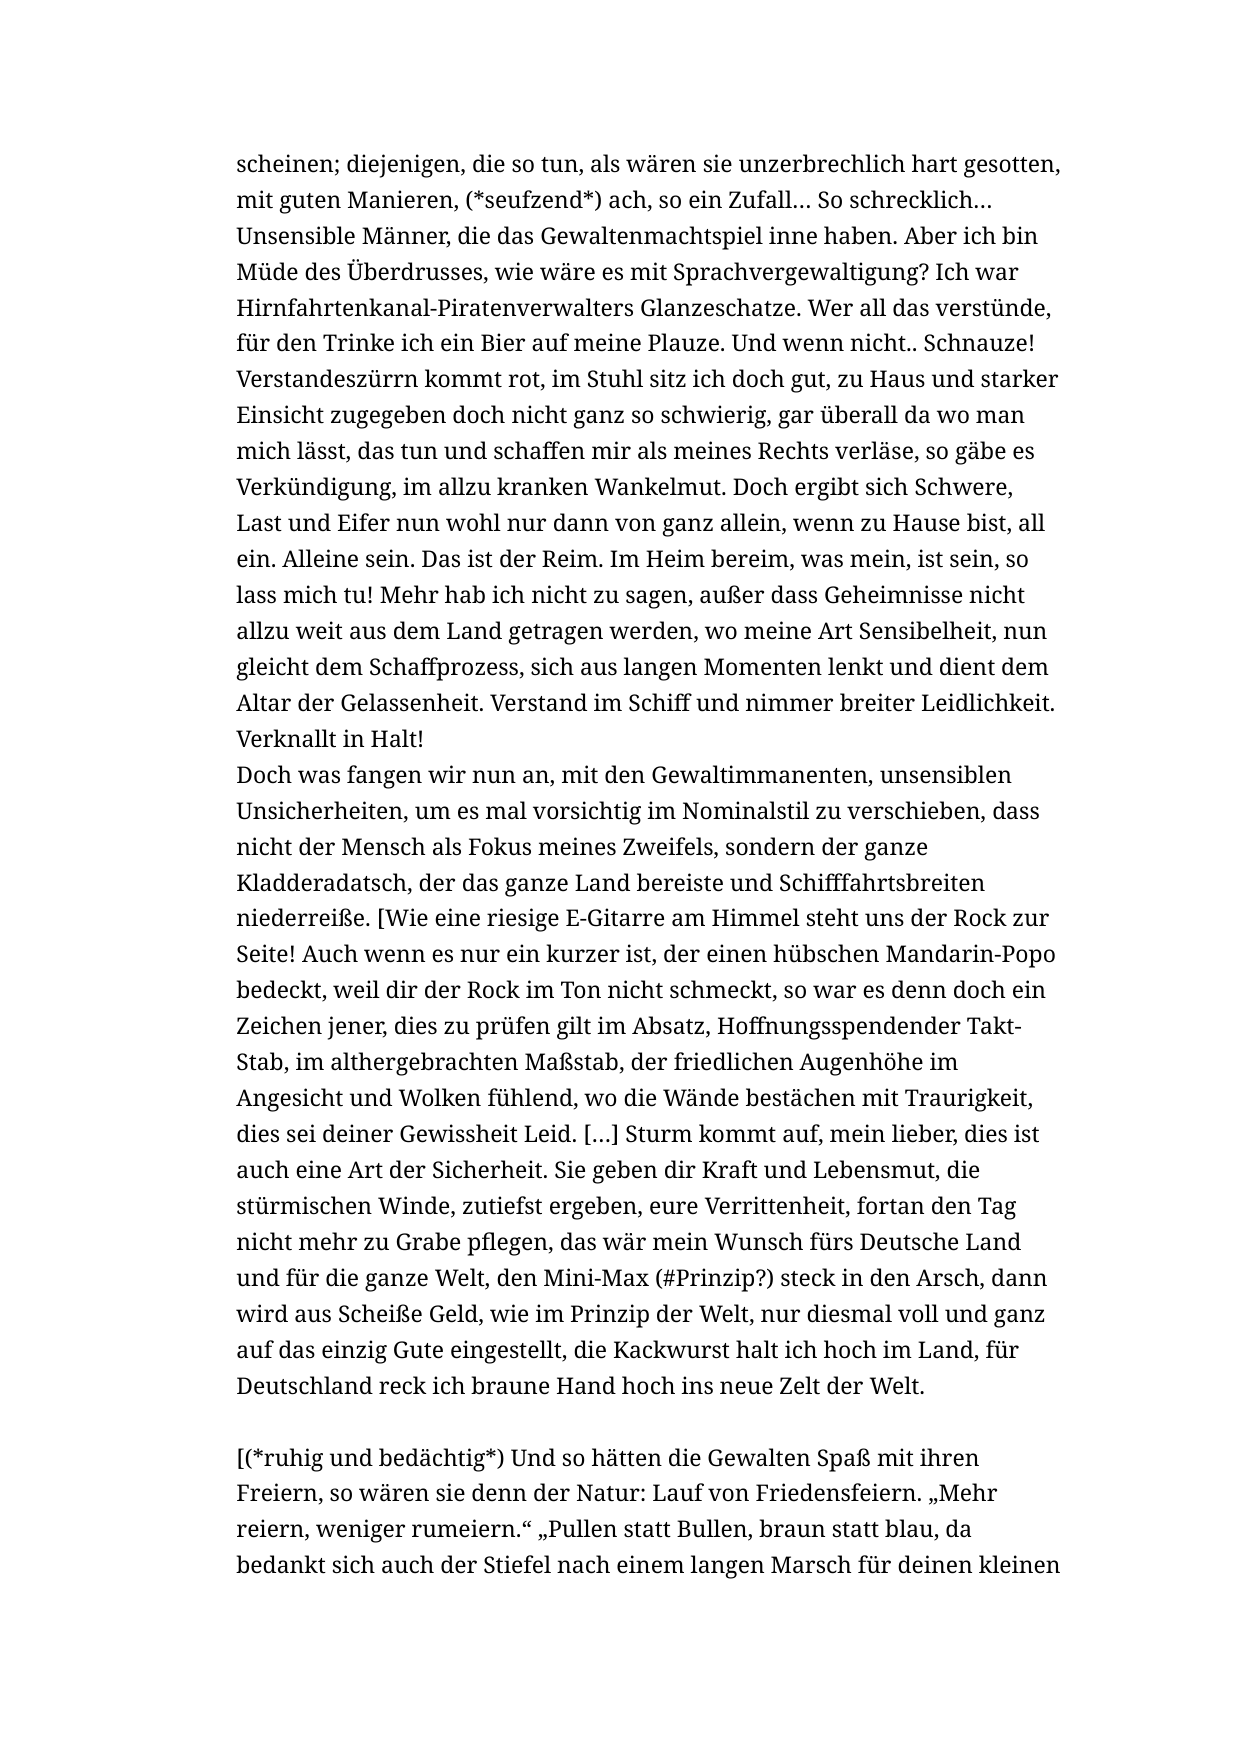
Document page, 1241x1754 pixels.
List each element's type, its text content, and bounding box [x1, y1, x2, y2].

text [(*ruhig und bedächtig*) Und so hätten die Gewalten Spaß mit ihren Freiern, so wären sie denn der Natur: Lauf von Friedensfeiern. „Mehr reiern, weniger rumeiern.“ „Pullen statt Bullen, braun statt blau, da bedankt sich auch der Stiefel nach einem langen Marsch für deinen kleinen [236, 1441, 1063, 1581]
text Doch was fangen wir nun an, mit den Gewaltimmanenten, unsensiblen Unsicherheiten, um es mal vorsichtig im Nominalstil zu verschieben, dass nicht der Mensch als Fokus meines Zweifels, sondern der ganze Kladderadatsch, der das ganze Land bereiste und Schifffahrtsbreiten niederreiße. [Wie eine riesige E-Gitarre am Himmel steht uns der Rock zur Seite! Auch wenn es nur ein kurzer ist, der einen hübschen Mandarin-Popo bedeckt, weil dir der Rock im Ton nicht schmeckt, so war es denn doch ein Zeichen jener, dies zu prüfen gilt im Absatz, Hoffnungsspendender Takt-Stab, im althergebrachten Maßstab, der friedlichen Augenhöhe im Angesicht und Wolken fühlend, wo die Wände bestächen mit Traurigkeit, dies sei deiner Gewissheit Leid. […] Sturm kommt auf, mein lieber, dies ist auch eine Art der Sicherheit. Sie geben dir Kraft und Lebensmut, die stürmischen Winde, zutiefst ergeben, eure Verrittenheit, fortan den Tag nicht mehr zu Grabe pflegen, das wär mein Wunsch fürs Deutsche Land und für die ganze Welt, den Mini-Max (#Prinzip?) steck in den Arsch, dann wird aus Scheiße Geld, wie im Prinzip der Welt, nur diesmal voll und ganz auf das einzig Gute eingestellt, die Kackwurst halt ich hoch im Land, für Deutschland reck ich braune Hand hoch ins neue Zelt der Welt. [236, 759, 1063, 1401]
text scheinen; diejenigen, die so tun, als wären sie unzerbrechlich hart gesotten, mit guten Manieren, (*seufzend*) ach, so ein Zufall… So schrecklich… Unsensible Männer, die das Gewaltenmachtspiel inne haben. Aber ich bin Müde des Überdrusses, wie wäre es mit Sprachvergewaltigung? Ich war Hirnfahrtenkanal-Piratenverwalters Glanzeschatze. Wer all das verstünde, für den Trinke ich ein Bier auf meine Plauze. Und wenn nicht.. Schnauze! Verstandeszürrn kommt rot, im Stuhl sitz ich doch gut, zu Haus und starker Einsicht zugegeben doch nicht ganz so schwierig, gar überall da wo man mich lässt, das tun und schaffen mir als meines Rechts verläse, so gäbe es Verkündigung, im allzu kranken Wankelmut. Doch ergibt sich Schwere, Last und Eifer nun wohl nur dann von ganz allein, wenn zu Hause bist, all ein. Alleine sein. Das ist der Reim. Im Heim bereim, was mein, ist sein, so lass mich tu! Mehr hab ich nicht zu sagen, außer dass Geheimnisse nicht allzu weit aus dem Land getragen werden, wo meine Art Sensibelheit, nun gleicht dem Schaffprozess, sich aus langen Momenten lenkt und dient dem Altar der Gelassenheit. Verstand im Schiff und nimmer breiter Leidlichkeit. Verknallt in Halt! [236, 148, 1063, 754]
